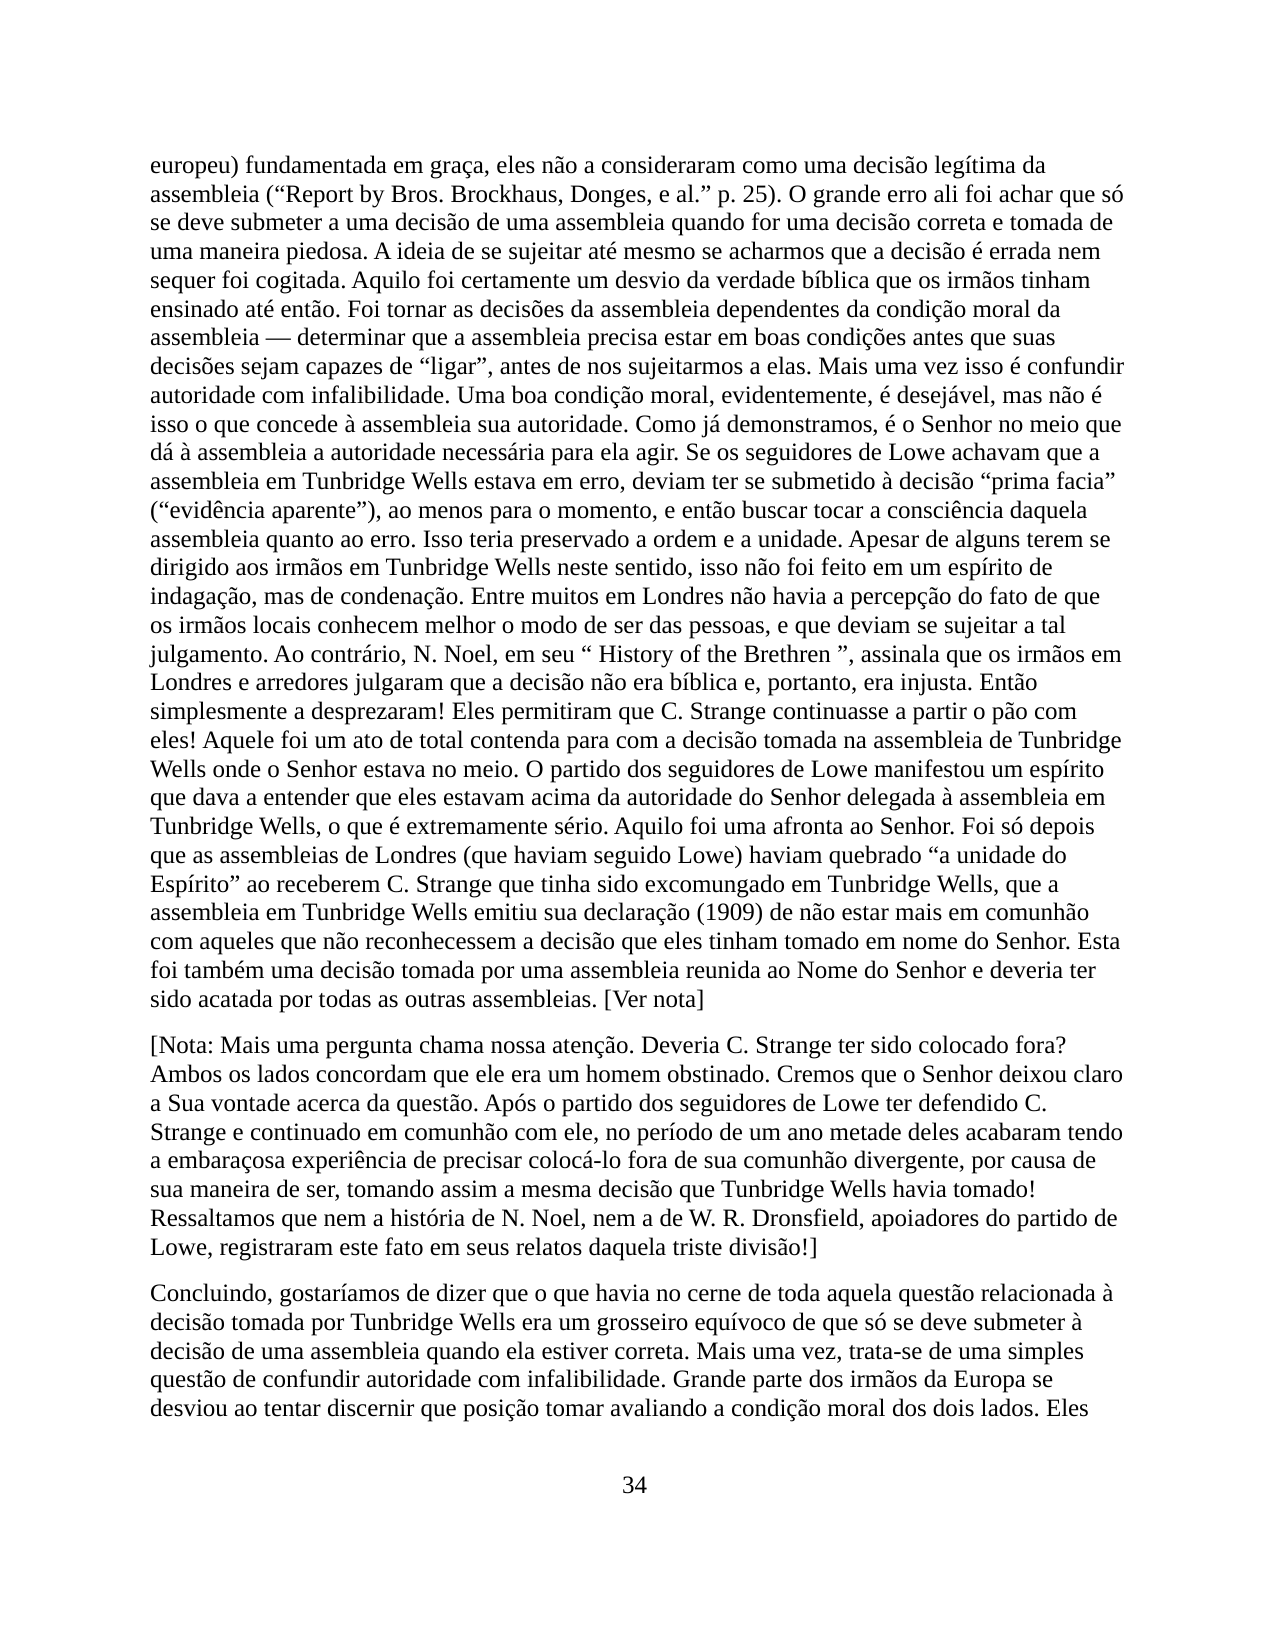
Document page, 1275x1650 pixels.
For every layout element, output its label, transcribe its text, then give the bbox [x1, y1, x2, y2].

text [Nota: Mais uma pergunta chama nossa atenção. Deveria C. Strange ter sido colocado fora? Ambos os lados concordam que ele era um homem obstinado. Cremos que o Senhor deixou claro a Sua vontade acerca da questão. Após o partido dos seguidores de Lowe ter defendido C. Strange e continuado em comunhão com ele, no período de um ano metade deles acabaram tendo a embaraçosa experiência de precisar colocá-lo fora de sua comunhão divergente, por causa de sua maneira de ser, tomando assim a mesma decisão que Tunbridge Wells havia tomado! Ressaltamos que nem a história de N. Noel, nem a de W. R. Dronsfield, apoiadores do partido de Lowe, registraram este fato em seus relatos daquela triste divisão!] [150, 1030, 1125, 1260]
text europeu) fundamentada em graça, eles não a consideraram como uma decisão legítima da assembleia (“Report by Bros. Brockhaus, Donges, e al.” p. 25). O grande erro ali foi achar que só se deve submeter a uma decisão de uma assembleia quando for uma decisão correta e tomada de uma maneira piedosa. A ideia de se sujeitar até mesmo se acharmos que a decisão é errada nem sequer foi cogitada. Aquilo foi certamente um desvio da verdade bíblica que os irmãos tinham ensinado até então. Foi tornar as decisões da assembleia dependentes da condição moral da assembleia — determinar que a assembleia precisa estar em boas condições antes que suas decisões sejam capazes de “ligar”, antes de nos sujeitarmos a elas. Mais uma vez isso é confundir autoridade com infalibilidade. Uma boa condição moral, evidentemente, é desejável, mas não é isso o que concede à assembleia sua autoridade. Como já demonstramos, é o Senhor no meio que dá à assembleia a autoridade necessária para ela agir. Se os seguidores de Lowe achavam que a assembleia em Tunbridge Wells estava em erro, deviam ter se submetido à decisão “prima facia” (“evidência aparente”), ao menos para o momento, e então buscar tocar a consciência daquela assembleia quanto ao erro. Isso teria preservado a ordem e a unidade. Apesar de alguns terem se dirigido aos irmãos em Tunbridge Wells neste sentido, isso não foi feito em um espírito de indagação, mas de condenação. Entre muitos em Londres não havia a percepção do fato de que os irmãos locais conhecem melhor o modo de ser das pessoas, e que deviam se sujeitar a tal julgamento. Ao contrário, N. Noel, em seu “ History of the Brethren ”, assinala que os irmãos em Londres e arredores julgaram que a decisão não era bíblica e, portanto, era injusta. Então simplesmente a desprezaram! Eles permitiram que C. Strange continuasse a partir o pão com eles! Aquele foi um ato de total contenda para com a decisão tomada na assembleia de Tunbridge Wells onde o Senhor estava no meio. O partido dos seguidores de Lowe manifestou um espírito que dava a entender que eles estavam acima da autoridade do Senhor delegada à assembleia em Tunbridge Wells, o que é extremamente sério. Aquilo foi uma afronta ao Senhor. Foi só depois que as assembleias de Londres (que haviam seguido Lowe) haviam quebrado “a unidade do Espírito” ao receberem C. Strange que tinha sido excomungado em Tunbridge Wells, que a assembleia em Tunbridge Wells emitiu sua declaração (1909) de não estar mais em comunhão com aqueles que não reconhecessem a decisão que eles tinham tomado em nome do Senhor. Esta foi também uma decisão tomada por uma assembleia reunida ao Nome do Senhor e deveria ter sido acatada por todas as outras assembleias. [Ver nota] [150, 150, 1125, 1012]
text Concluindo, gostaríamos de dizer que o que havia no cerne de toda aquela questão relacionada à decisão tomada por Tunbridge Wells era um grosseiro equívoco de que só se deve submeter à decisão de uma assembleia quando ela estiver correta. Mais uma vez, trata-se de uma simples questão de confundir autoridade com infalibilidade. Grande parte dos irmãos da Europa se desviou ao tentar discernir que posição tomar avaliando a condição moral dos dois lados. Eles [150, 1278, 1125, 1422]
